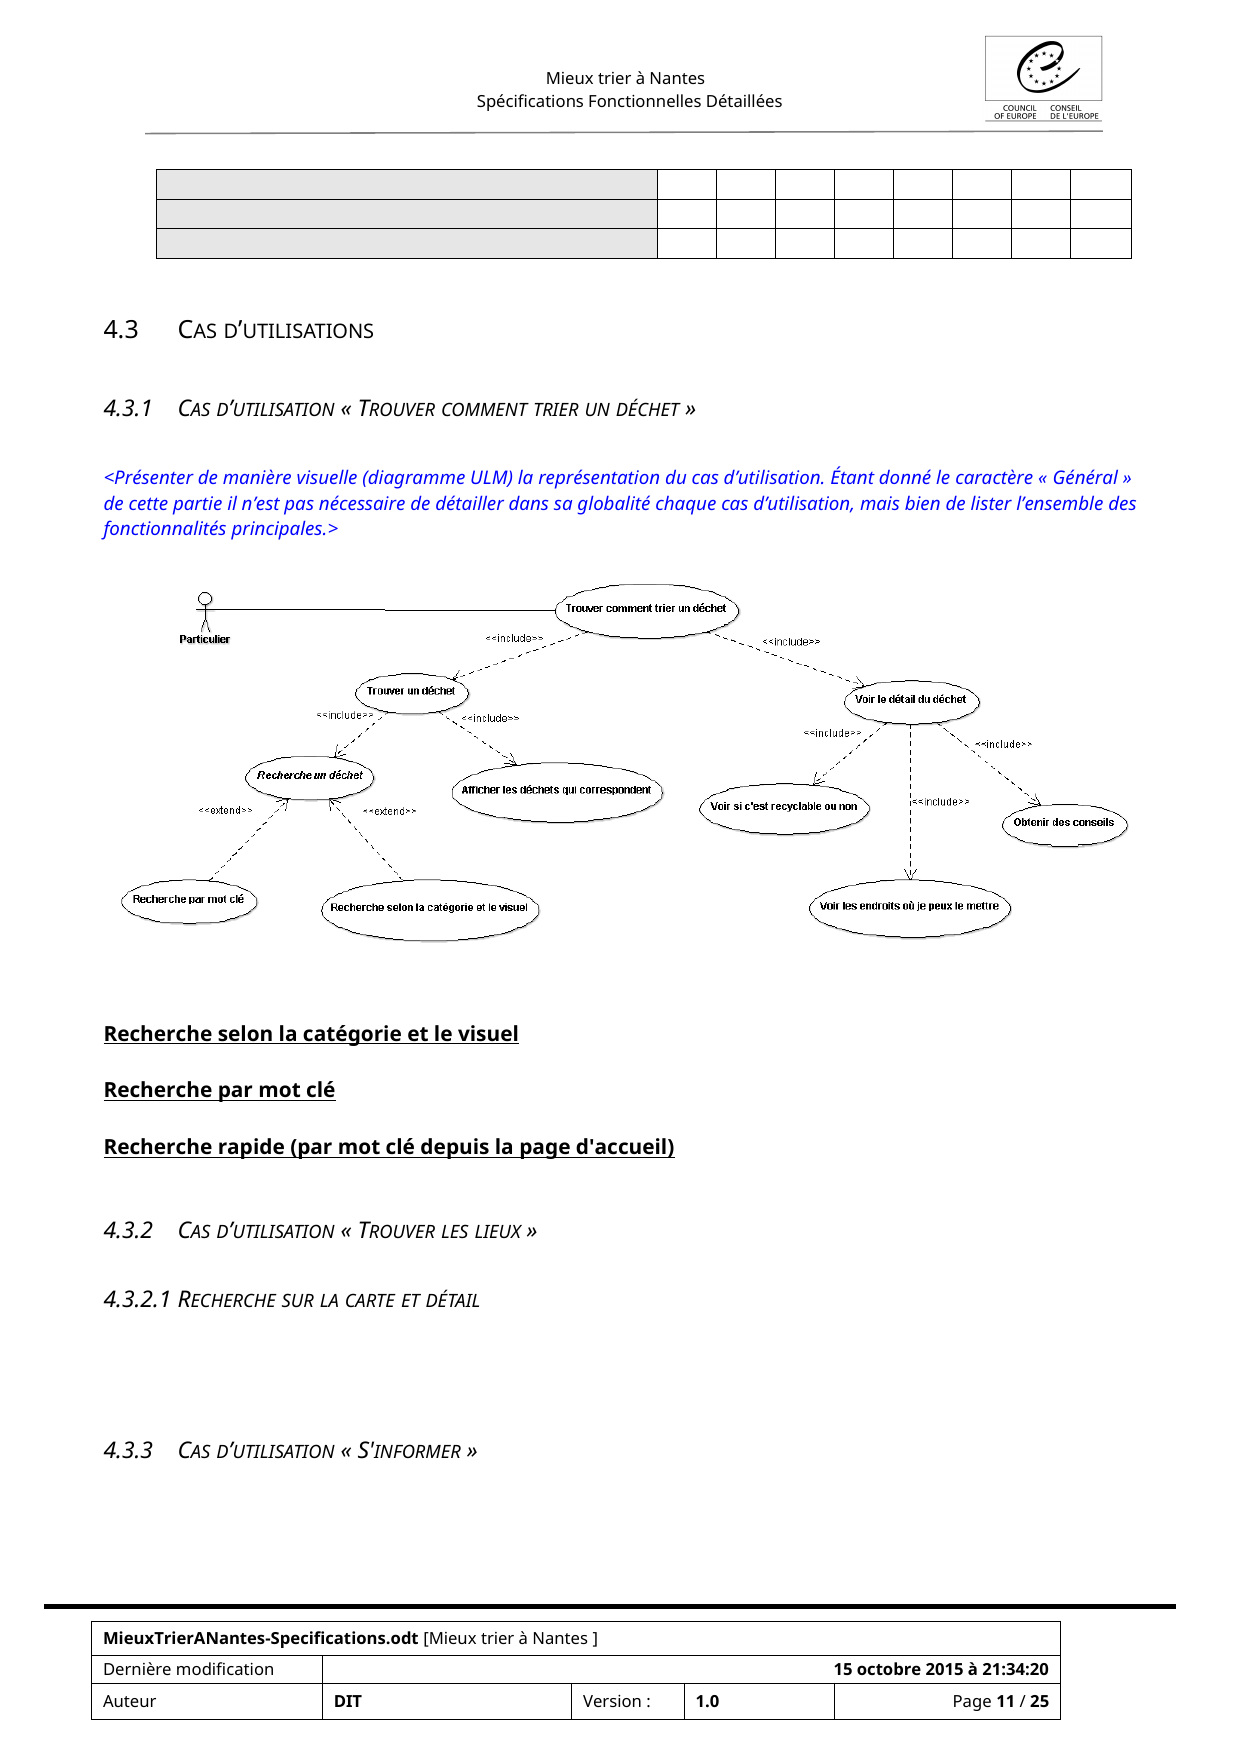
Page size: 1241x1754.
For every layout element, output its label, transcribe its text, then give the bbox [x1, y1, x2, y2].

table_cell [835, 229, 893, 258]
table_cell [157, 229, 657, 258]
table_cell [953, 170, 1011, 199]
table_cell [1012, 200, 1070, 228]
subtitle Cas d’utilisation « S'informer » [103, 1434, 1152, 1466]
table_cell [894, 170, 952, 199]
table_cell [776, 170, 834, 199]
text Recherche par mot clé [103, 1076, 1139, 1104]
table_cell [658, 229, 716, 258]
table_cell [1071, 170, 1131, 199]
table_cell [157, 200, 657, 228]
table_cell [157, 170, 657, 199]
table_cell [1071, 229, 1131, 258]
text <Présenter de manière visuelle (diagramme ULM) la représentation du cas d’utilisation. Étant donné le caractère « Général » de cette partie il n’est pas nécessaire de détailler dans sa globalité chaque cas d’utilisation, mais bien de lister l’ensemble des fonctionnalités principales.> [103, 464, 1139, 541]
text Recherche selon la catégorie et le visuel [103, 1019, 1139, 1047]
subtitle Recherche sur la carte et détail [103, 1283, 1152, 1314]
table_cell [835, 200, 893, 228]
table_cell [953, 229, 1011, 258]
table_cell [717, 200, 775, 228]
table_cell [717, 229, 775, 258]
picture [981, 32, 1104, 125]
table_cell [717, 170, 775, 199]
table_cell [835, 170, 893, 199]
table_cell [658, 170, 716, 199]
table_cell [776, 200, 834, 228]
table_cell [1012, 229, 1070, 258]
table_cell [894, 229, 952, 258]
picture [109, 566, 1146, 965]
table_cell [953, 200, 1011, 228]
subtitle Cas d’utilisation « Trouver comment trier un déchet » [103, 392, 1152, 423]
table_cell [658, 200, 716, 228]
subtitle Cas d’utilisation « Trouver les lieux » [103, 1214, 1152, 1246]
table_cell [894, 200, 952, 228]
table_cell [1071, 200, 1131, 228]
subtitle Cas d’utilisations [103, 312, 1152, 346]
table_cell [1012, 170, 1070, 199]
text Recherche rapide (par mot clé depuis la page d'accueil) [103, 1132, 1139, 1161]
table_cell [776, 229, 834, 258]
